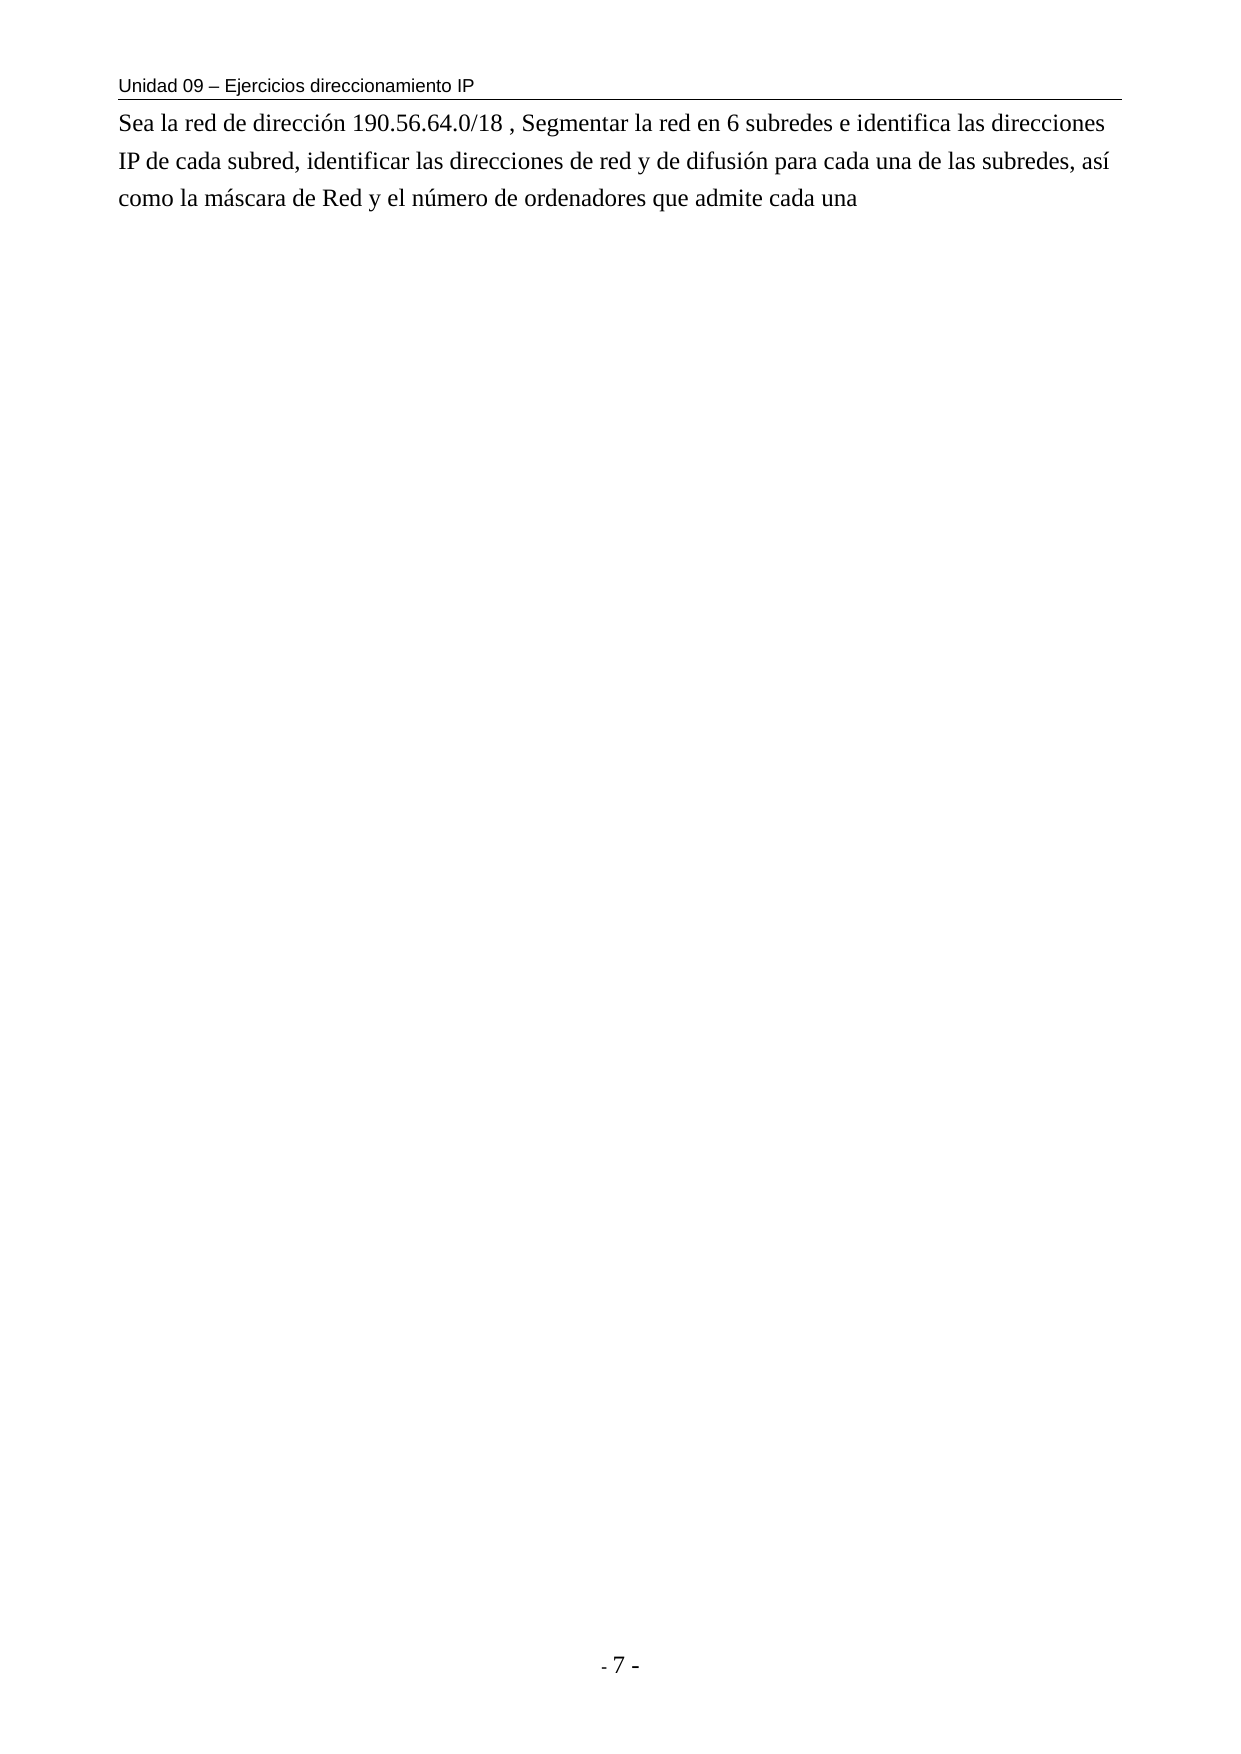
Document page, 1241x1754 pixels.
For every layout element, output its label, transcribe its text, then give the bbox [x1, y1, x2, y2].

text Sea la red de dirección 190.56.64.0/18 , Segmentar la red en 6 subredes e identifica las direcciones IP de cada subred, identificar las direcciones de red y de difusión para cada una de las subredes, así como la máscara de Red y el número de ordenadores que admite cada una [118, 100, 1122, 212]
